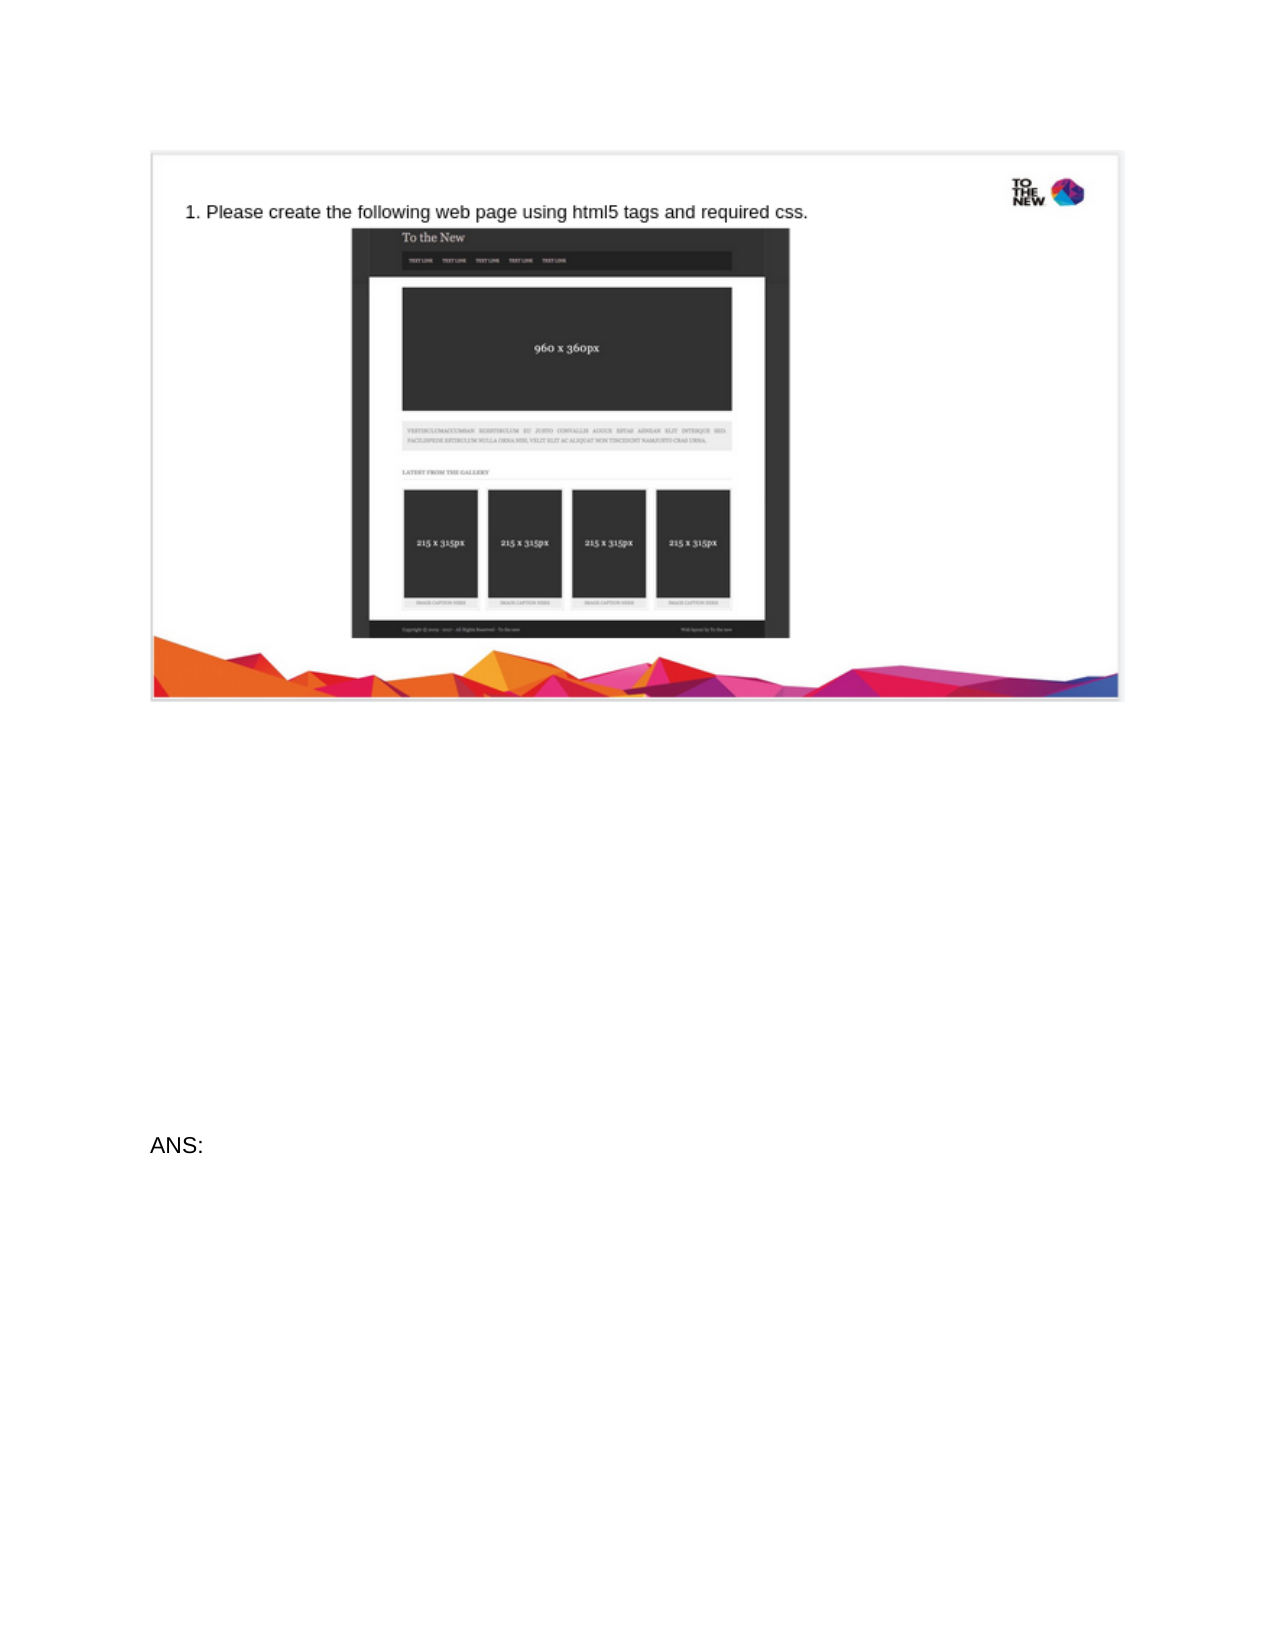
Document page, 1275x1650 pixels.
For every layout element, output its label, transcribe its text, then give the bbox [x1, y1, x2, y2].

picture [150, 150, 1125, 702]
text ANS: [150, 1132, 1125, 1158]
